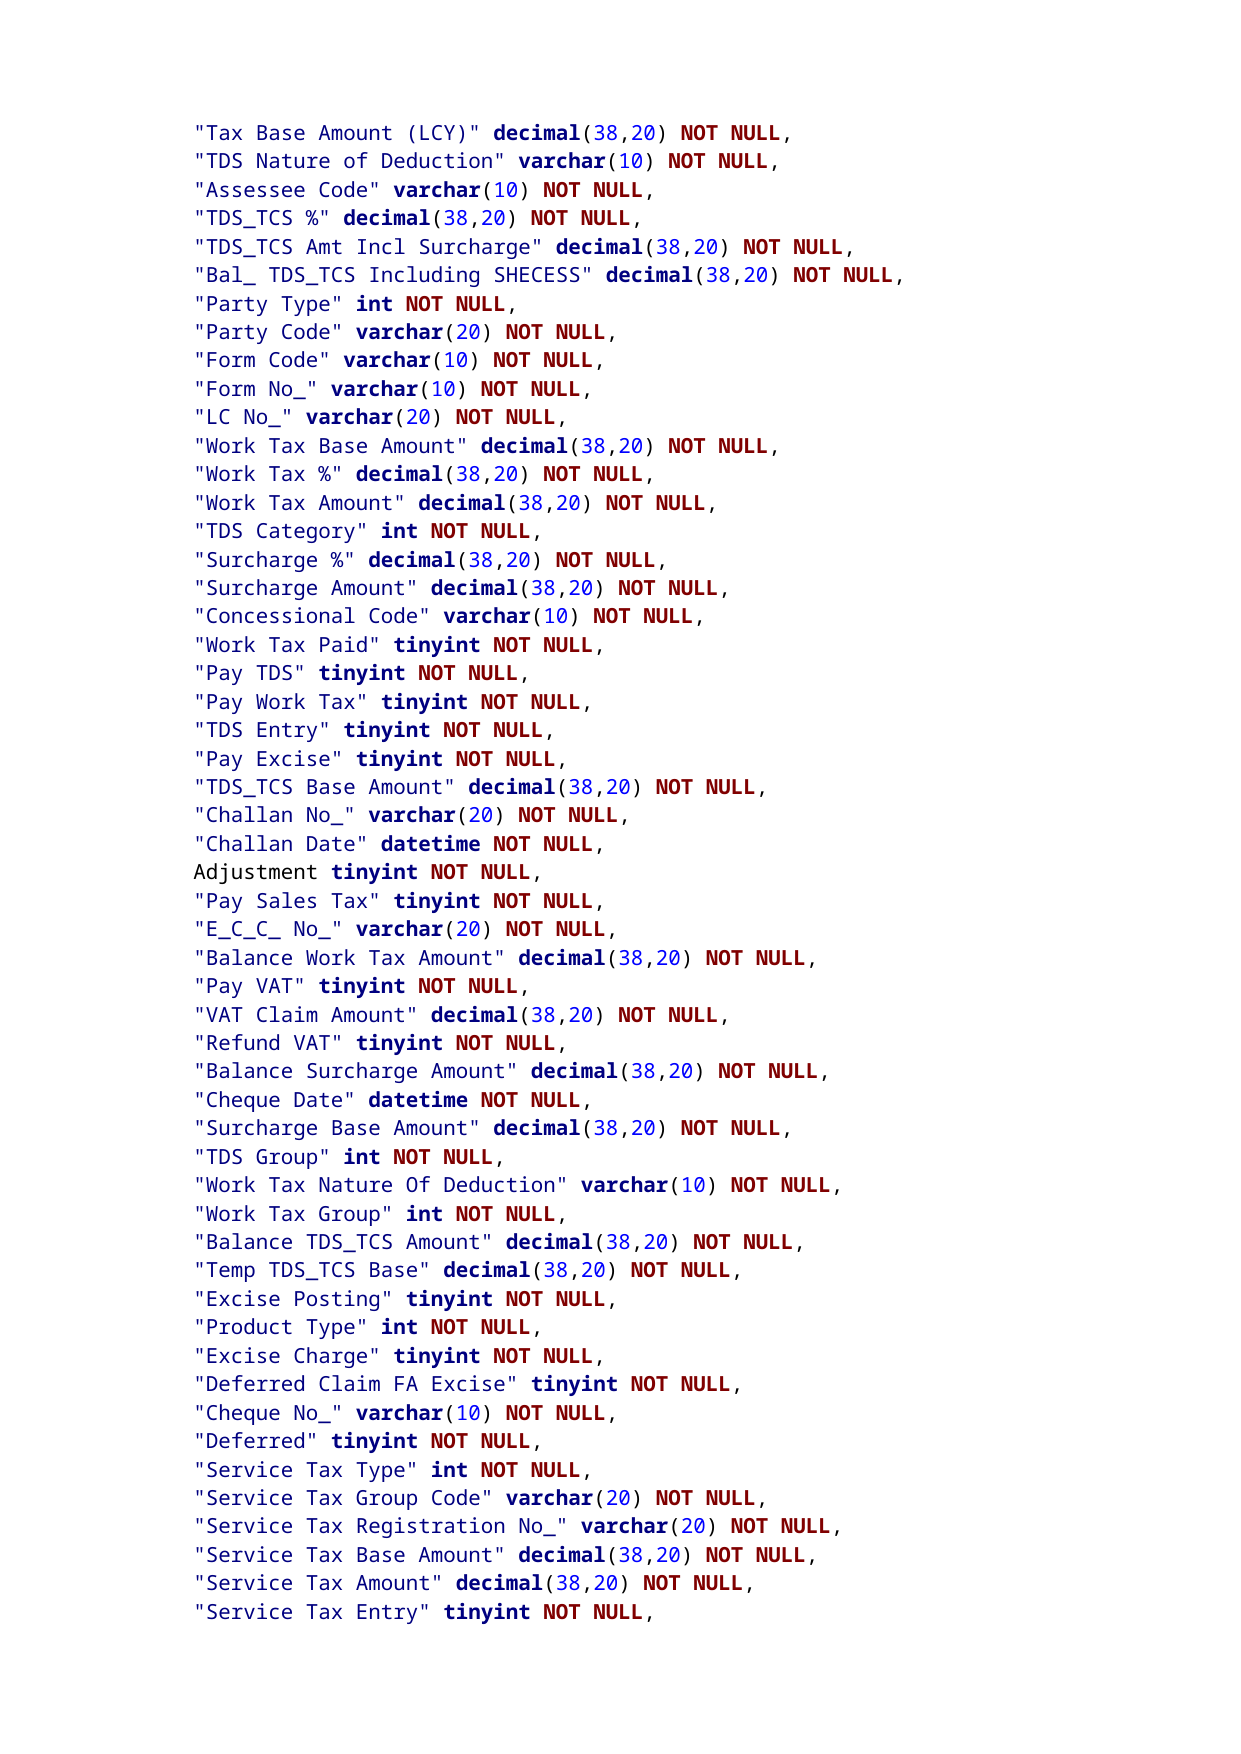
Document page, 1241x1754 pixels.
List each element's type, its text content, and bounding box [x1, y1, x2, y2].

text "Refund VAT" tinyint NOT NULL, [118, 1028, 1122, 1057]
text "Work Tax Amount" decimal(38,20) NOT NULL, [118, 488, 1122, 516]
text "Pay Excise" tinyint NOT NULL, [118, 744, 1122, 772]
text "LC No_" varchar(20) NOT NULL, [118, 402, 1122, 431]
text "Work Tax Paid" tinyint NOT NULL, [118, 630, 1122, 658]
text "E_C_C_ No_" varchar(20) NOT NULL, [118, 914, 1122, 943]
text "Product Type" int NOT NULL, [118, 1312, 1122, 1341]
text "Service Tax Type" int NOT NULL, [118, 1455, 1122, 1483]
text "Pay VAT" tinyint NOT NULL, [118, 971, 1122, 1000]
text "Service Tax Group Code" varchar(20) NOT NULL, [118, 1483, 1122, 1512]
text "Work Tax Group" int NOT NULL, [118, 1199, 1122, 1227]
text "TDS Nature of Deduction" varchar(10) NOT NULL, [118, 147, 1122, 175]
text "VAT Claim Amount" decimal(38,20) NOT NULL, [118, 1000, 1122, 1028]
text "Challan No_" varchar(20) NOT NULL, [118, 801, 1122, 829]
text "Surcharge Amount" decimal(38,20) NOT NULL, [118, 573, 1122, 602]
text "Assessee Code" varchar(10) NOT NULL, [118, 175, 1122, 203]
text "TDS_TCS %" decimal(38,20) NOT NULL, [118, 203, 1122, 232]
text "Service Tax Entry" tinyint NOT NULL, [118, 1597, 1122, 1625]
text "Tax Base Amount (LCY)" decimal(38,20) NOT NULL, [118, 118, 1122, 147]
text "Service Tax Amount" decimal(38,20) NOT NULL, [118, 1568, 1122, 1597]
text "Party Code" varchar(20) NOT NULL, [118, 317, 1122, 346]
text "Pay Sales Tax" tinyint NOT NULL, [118, 886, 1122, 914]
text "Form No_" varchar(10) NOT NULL, [118, 374, 1122, 402]
text "Cheque Date" datetime NOT NULL, [118, 1085, 1122, 1113]
text "Form Code" varchar(10) NOT NULL, [118, 346, 1122, 374]
text "TDS Category" int NOT NULL, [118, 516, 1122, 545]
text "Excise Charge" tinyint NOT NULL, [118, 1341, 1122, 1369]
text "Work Tax %" decimal(38,20) NOT NULL, [118, 459, 1122, 488]
text "Bal_ TDS_TCS Including SHECESS" decimal(38,20) NOT NULL, [118, 260, 1122, 289]
text "Pay TDS" tinyint NOT NULL, [118, 658, 1122, 687]
text "TDS Group" int NOT NULL, [118, 1142, 1122, 1170]
text "Surcharge %" decimal(38,20) NOT NULL, [118, 545, 1122, 573]
text "Pay Work Tax" tinyint NOT NULL, [118, 687, 1122, 715]
text "TDS Entry" tinyint NOT NULL, [118, 715, 1122, 744]
text "TDS_TCS Amt Incl Surcharge" decimal(38,20) NOT NULL, [118, 232, 1122, 260]
text "Balance TDS_TCS Amount" decimal(38,20) NOT NULL, [118, 1227, 1122, 1256]
text "TDS_TCS Base Amount" decimal(38,20) NOT NULL, [118, 772, 1122, 801]
text Adjustment tinyint NOT NULL, [118, 857, 1122, 886]
text "Party Type" int NOT NULL, [118, 289, 1122, 317]
text "Balance Surcharge Amount" decimal(38,20) NOT NULL, [118, 1057, 1122, 1085]
text "Service Tax Base Amount" decimal(38,20) NOT NULL, [118, 1540, 1122, 1568]
text "Excise Posting" tinyint NOT NULL, [118, 1284, 1122, 1312]
text "Work Tax Nature Of Deduction" varchar(10) NOT NULL, [118, 1170, 1122, 1199]
text "Deferred" tinyint NOT NULL, [118, 1426, 1122, 1455]
text "Concessional Code" varchar(10) NOT NULL, [118, 602, 1122, 630]
text "Temp TDS_TCS Base" decimal(38,20) NOT NULL, [118, 1256, 1122, 1284]
text "Surcharge Base Amount" decimal(38,20) NOT NULL, [118, 1113, 1122, 1142]
text "Cheque No_" varchar(10) NOT NULL, [118, 1398, 1122, 1426]
text "Deferred Claim FA Excise" tinyint NOT NULL, [118, 1369, 1122, 1398]
text "Challan Date" datetime NOT NULL, [118, 829, 1122, 857]
text "Service Tax Registration No_" varchar(20) NOT NULL, [118, 1512, 1122, 1540]
text "Balance Work Tax Amount" decimal(38,20) NOT NULL, [118, 943, 1122, 971]
text "Work Tax Base Amount" decimal(38,20) NOT NULL, [118, 431, 1122, 459]
